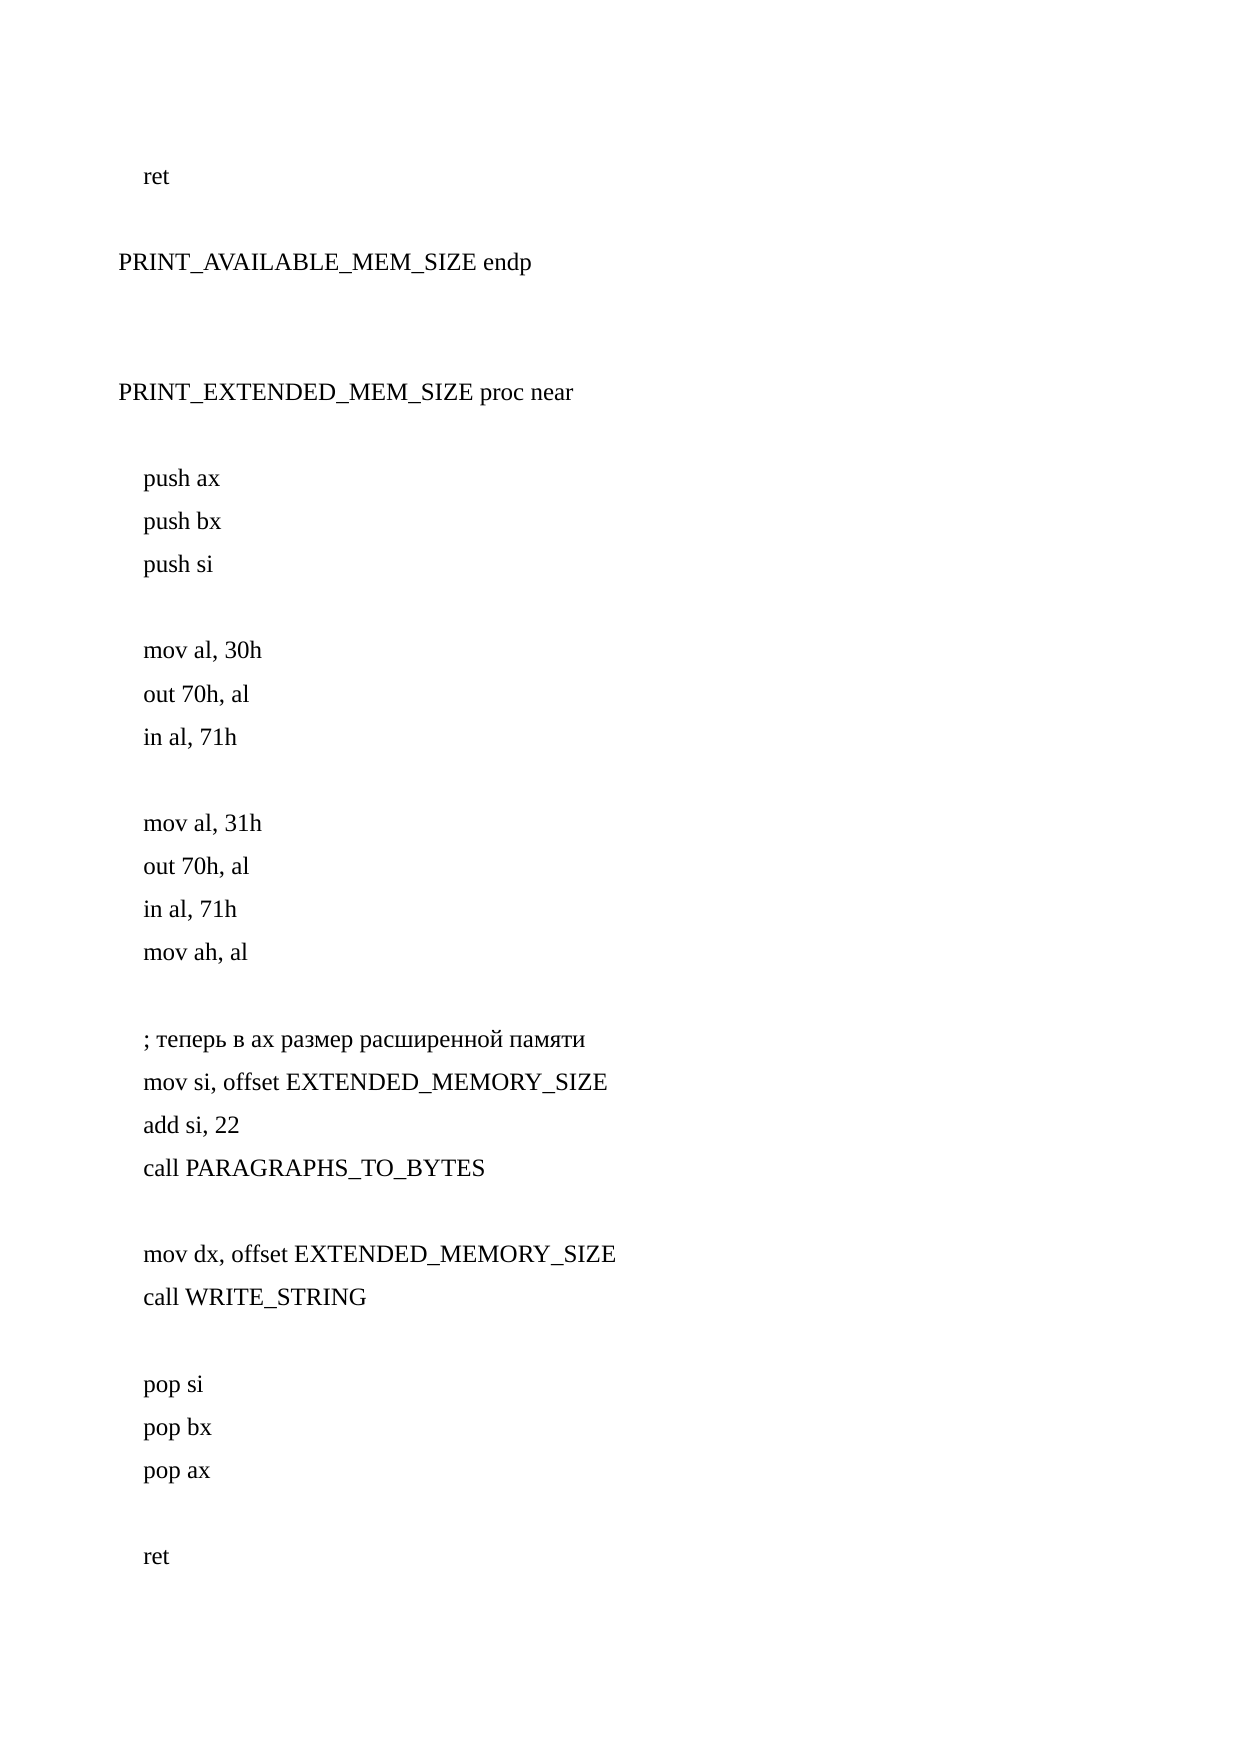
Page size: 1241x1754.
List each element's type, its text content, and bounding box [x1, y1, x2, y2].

text mov si, offset EXTENDED_MEMORY_SIZE [118, 1067, 1122, 1096]
text call WRITE_STRING [118, 1282, 1122, 1311]
text mov al, 31h [118, 808, 1122, 837]
text mov ah, al [118, 937, 1122, 966]
text pop bx [118, 1412, 1122, 1441]
text push si [118, 549, 1122, 578]
text mov dx, offset EXTENDED_MEMORY_SIZE [118, 1239, 1122, 1268]
text mov al, 30h [118, 636, 1122, 664]
text out 70h, al [118, 851, 1122, 880]
text call PARAGRAPHS_TO_BYTES [118, 1153, 1122, 1182]
text pop ax [118, 1455, 1122, 1484]
text out 70h, al [118, 679, 1122, 707]
text push ax [118, 463, 1122, 492]
text in al, 71h [118, 722, 1122, 751]
text ret [118, 1541, 1122, 1570]
text in al, 71h [118, 894, 1122, 923]
text pop si [118, 1369, 1122, 1397]
text PRINT_AVAILABLE_MEM_SIZE endp [118, 247, 1122, 276]
text push bx [118, 506, 1122, 535]
text PRINT_EXTENDED_MEM_SIZE proc near [118, 377, 1122, 406]
text ; теперь в ax размер расширенной памяти [118, 1024, 1122, 1052]
text add si, 22 [118, 1110, 1122, 1139]
text ret [118, 161, 1122, 190]
